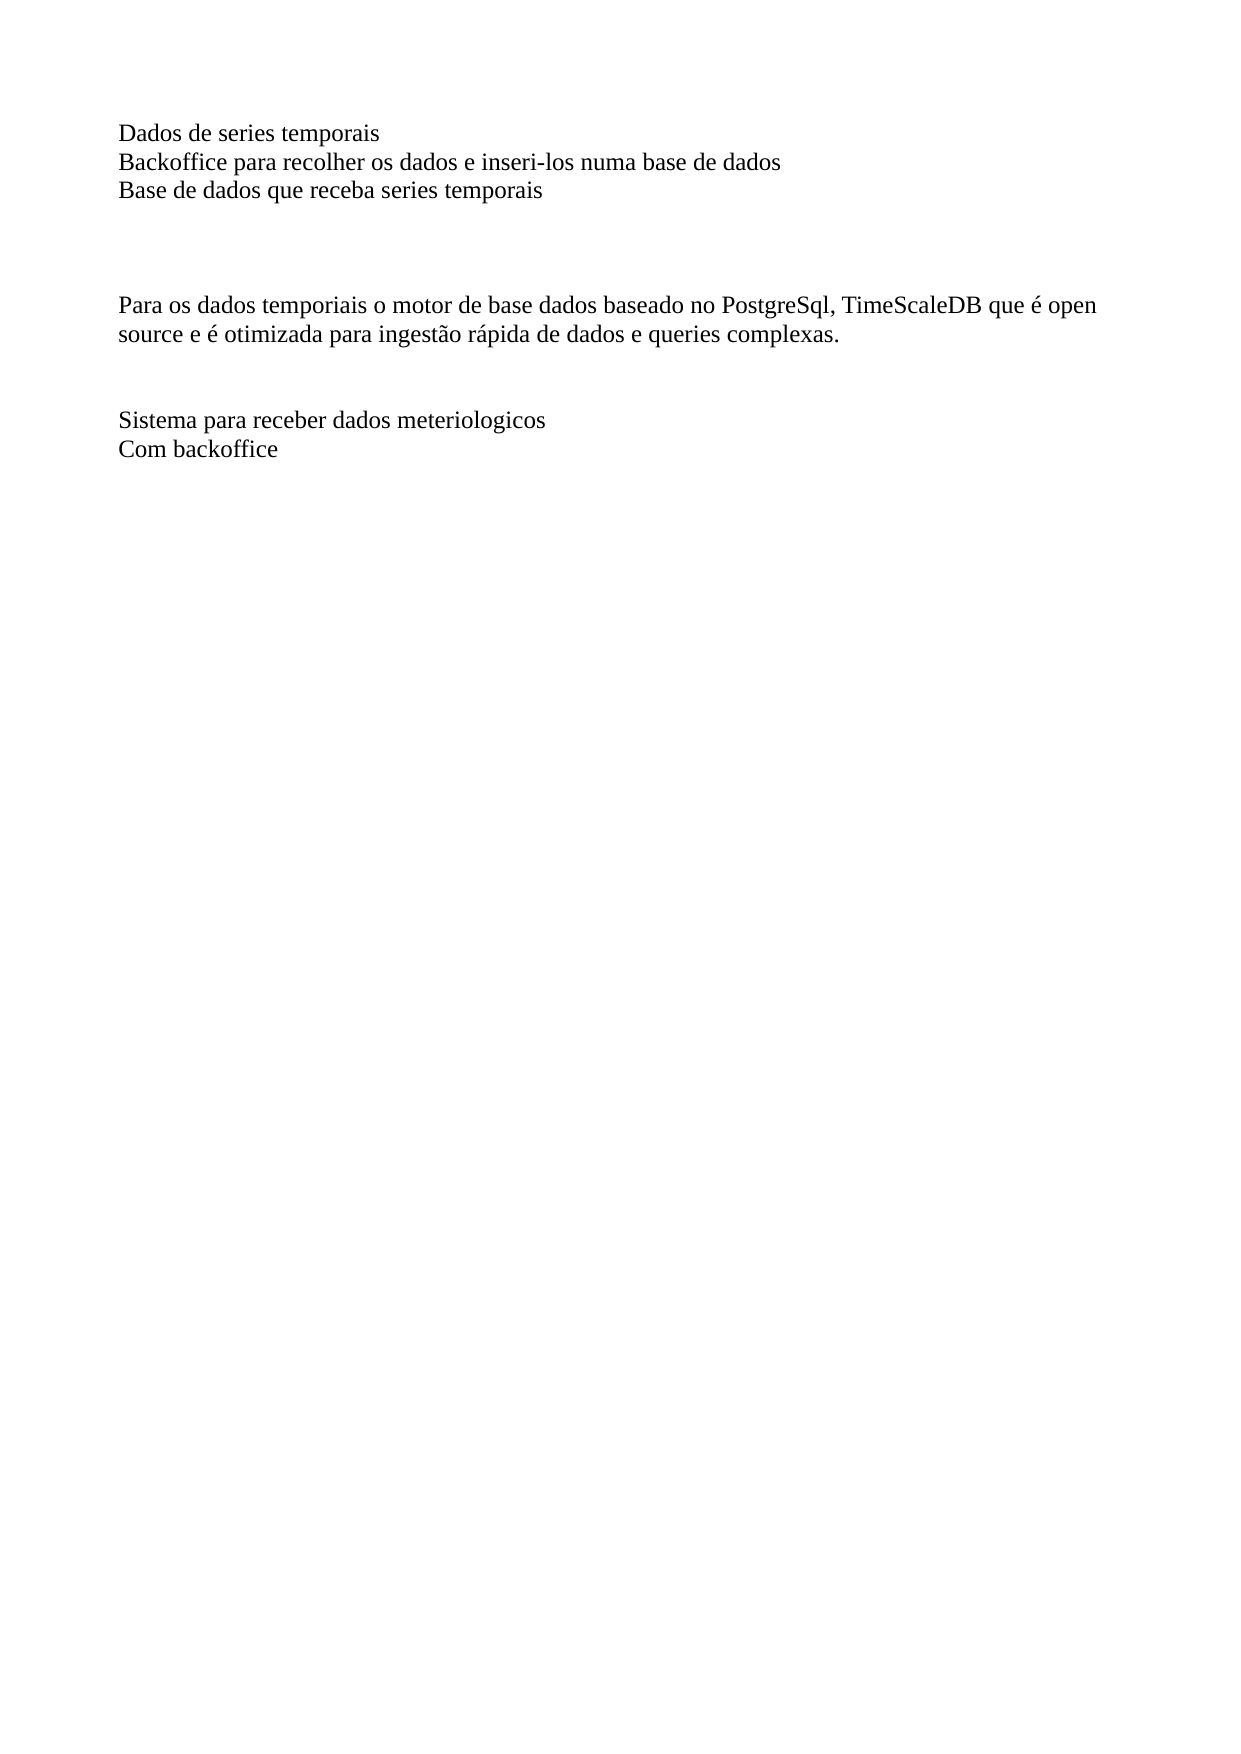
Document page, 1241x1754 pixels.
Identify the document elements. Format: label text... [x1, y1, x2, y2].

text Backoffice para recolher os dados e inseri-los numa base de dados [118, 147, 1122, 176]
text Dados de series temporais [118, 118, 1122, 147]
text Para os dados temporiais o motor de base dados baseado no PostgreSql, TimeScaleDB que é open source e é otimizada para ingestão rápida de dados e queries complexas. [118, 291, 1122, 348]
text Com backoffice [118, 434, 1122, 463]
text Base de dados que receba series temporais [118, 176, 1122, 204]
text Sistema para receber dados meteriologicos [118, 406, 1122, 434]
